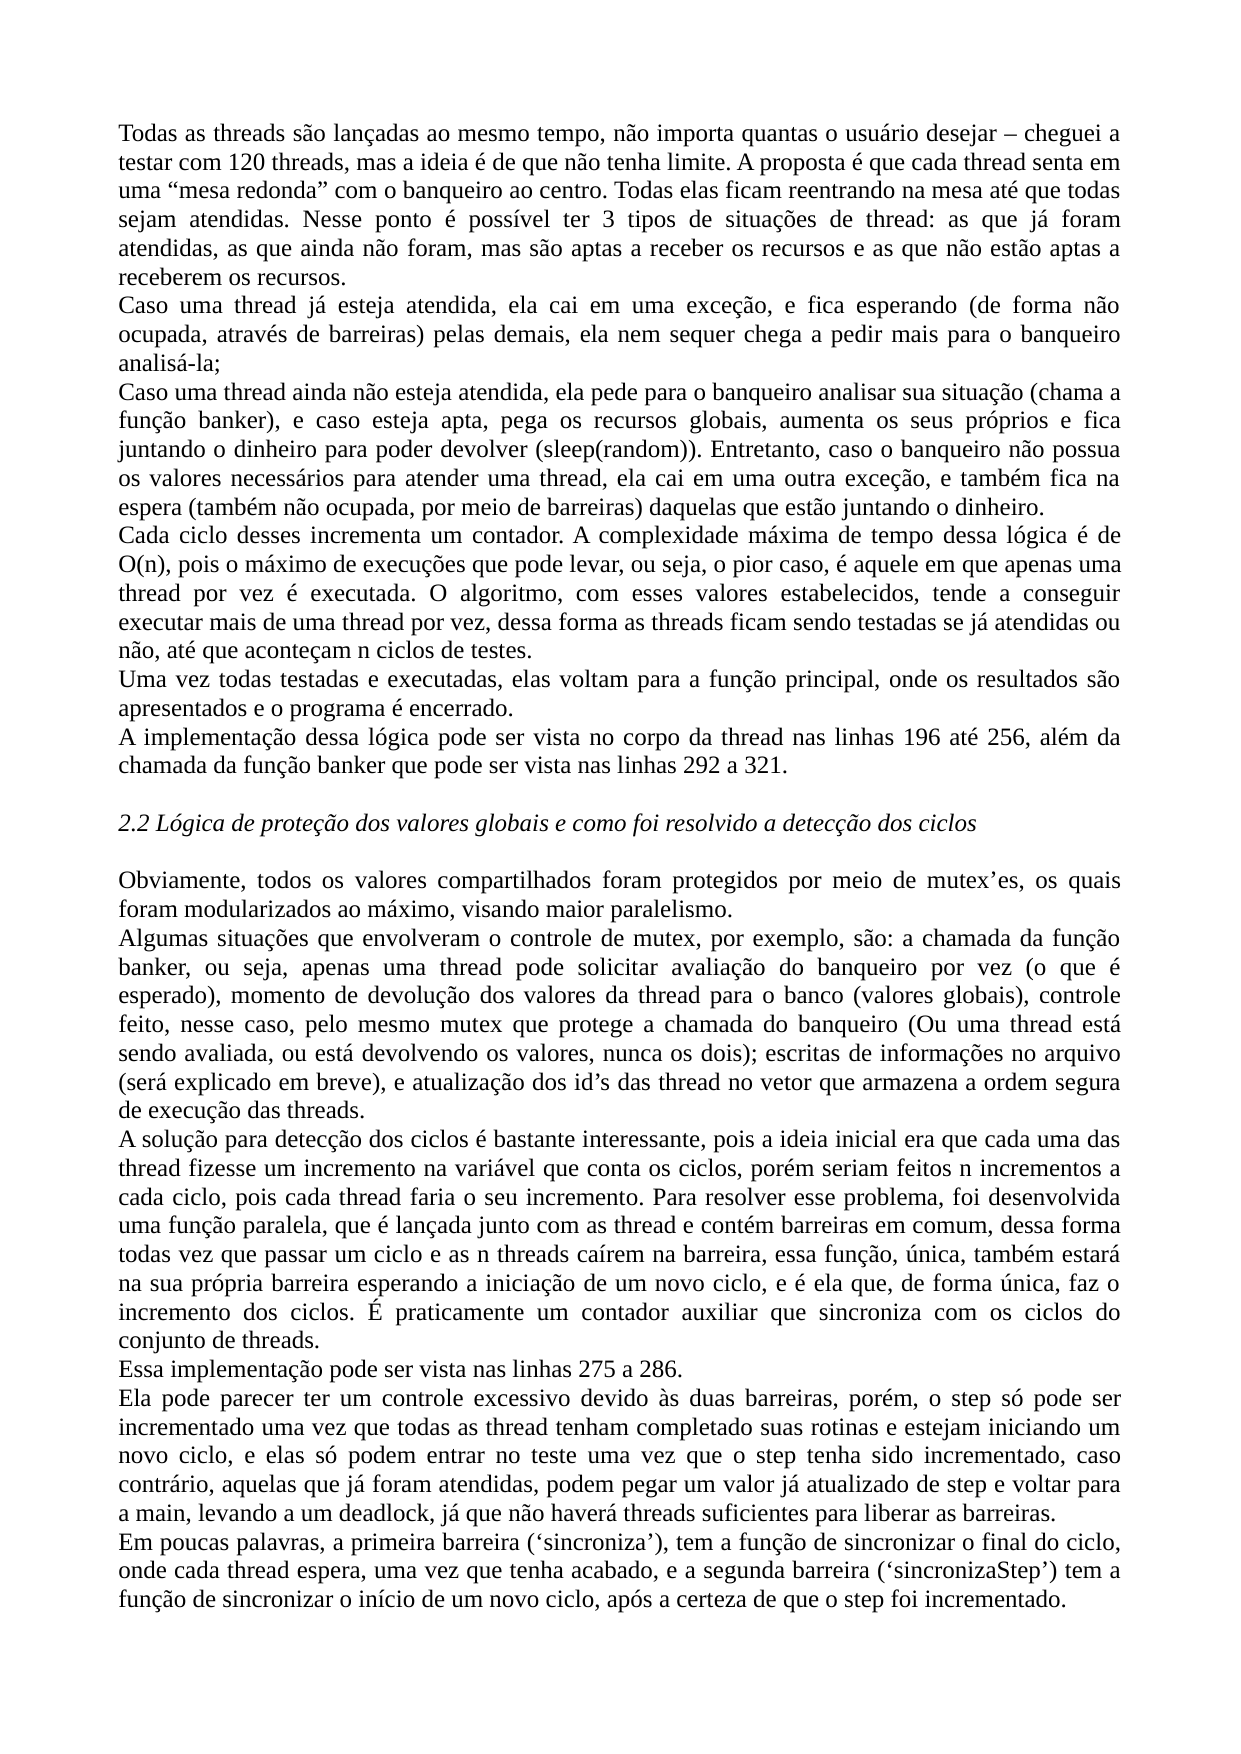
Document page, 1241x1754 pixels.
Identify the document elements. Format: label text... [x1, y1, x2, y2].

text A solução para detecção dos ciclos é bastante interessante, pois a ideia inicial era que cada uma das thread fizesse um incremento na variável que conta os ciclos, porém seriam feitos n incrementos a cada ciclo, pois cada thread faria o seu incremento. Para resolver esse problema, foi desenvolvida uma função paralela, que é lançada junto com as thread e contém barreiras em comum, dessa forma todas vez que passar um ciclo e as n threads caírem na barreira, essa função, única, também estará na sua própria barreira esperando a iniciação de um novo ciclo, e é ela que, de forma única, faz o incremento dos ciclos. É praticamente um contador auxiliar que sincroniza com os ciclos do conjunto de threads. [118, 1124, 1122, 1354]
text A implementação dessa lógica pode ser vista no corpo da thread nas linhas 196 até 256, além da chamada da função banker que pode ser vista nas linhas 292 a 321. [118, 722, 1122, 779]
text Caso uma thread ainda não esteja atendida, ela pede para o banqueiro analisar sua situação (chama a função banker), e caso esteja apta, pega os recursos globais, aumenta os seus próprios e fica juntando o dinheiro para poder devolver (sleep(random)). Entretanto, caso o banqueiro não possua os valores necessários para atender uma thread, ela cai em uma outra exceção, e também fica na espera (também não ocupada, por meio de barreiras) daquelas que estão juntando o dinheiro. [118, 377, 1122, 521]
text Cada ciclo desses incrementa um contador. A complexidade máxima de tempo dessa lógica é de O(n), pois o máximo de execuções que pode levar, ou seja, o pior caso, é aquele em que apenas uma thread por vez é executada. O algoritmo, com esses valores estabelecidos, tende a conseguir executar mais de uma thread por vez, dessa forma as threads ficam sendo testadas se já atendidas ou não, até que aconteçam n ciclos de testes. [118, 521, 1122, 664]
text 2.2 Lógica de proteção dos valores globais e como foi resolvido a detecção dos ciclos [118, 808, 1122, 837]
text Obviamente, todos os valores compartilhados foram protegidos por meio de mutex’es, os quais foram modularizados ao máximo, visando maior paralelismo. [118, 866, 1122, 923]
text Todas as threads são lançadas ao mesmo tempo, não importa quantas o usuário desejar – cheguei a testar com 120 threads, mas a ideia é de que não tenha limite. A proposta é que cada thread senta em uma “mesa redonda” com o banqueiro ao centro. Todas elas ficam reentrando na mesa até que todas sejam atendidas. Nesse ponto é possível ter 3 tipos de situações de thread: as que já foram atendidas, as que ainda não foram, mas são aptas a receber os recursos e as que não estão aptas a receberem os recursos. [118, 118, 1122, 291]
text Algumas situações que envolveram o controle de mutex, por exemplo, são: a chamada da função banker, ou seja, apenas uma thread pode solicitar avaliação do banqueiro por vez (o que é esperado), momento de devolução dos valores da thread para o banco (valores globais), controle feito, nesse caso, pelo mesmo mutex que protege a chamada do banqueiro (Ou uma thread está sendo avaliada, ou está devolvendo os valores, nunca os dois); escritas de informações no arquivo (será explicado em breve), e atualização dos id’s das thread no vetor que armazena a ordem segura de execução das threads. [118, 923, 1122, 1124]
text Uma vez todas testadas e executadas, elas voltam para a função principal, onde os resultados são apresentados e o programa é encerrado. [118, 664, 1122, 722]
text Ela pode parecer ter um controle excessivo devido às duas barreiras, porém, o step só pode ser incrementado uma vez que todas as thread tenham completado suas rotinas e estejam iniciando um novo ciclo, e elas só podem entrar no teste uma vez que o step tenha sido incrementado, caso contrário, aquelas que já foram atendidas, podem pegar um valor já atualizado de step e voltar para a main, levando a um deadlock, já que não haverá threads suficientes para liberar as barreiras. [118, 1383, 1122, 1527]
text Caso uma thread já esteja atendida, ela cai em uma exceção, e fica esperando (de forma não ocupada, através de barreiras) pelas demais, ela nem sequer chega a pedir mais para o banqueiro analisá-la; [118, 291, 1122, 377]
text Em poucas palavras, a primeira barreira (‘sincroniza’), tem a função de sincronizar o final do ciclo, onde cada thread espera, uma vez que tenha acabado, e a segunda barreira (‘sincronizaStep’) tem a função de sincronizar o início de um novo ciclo, após a certeza de que o step foi incrementado. [118, 1527, 1122, 1613]
text Essa implementação pode ser vista nas linhas 275 a 286. [118, 1354, 1122, 1383]
